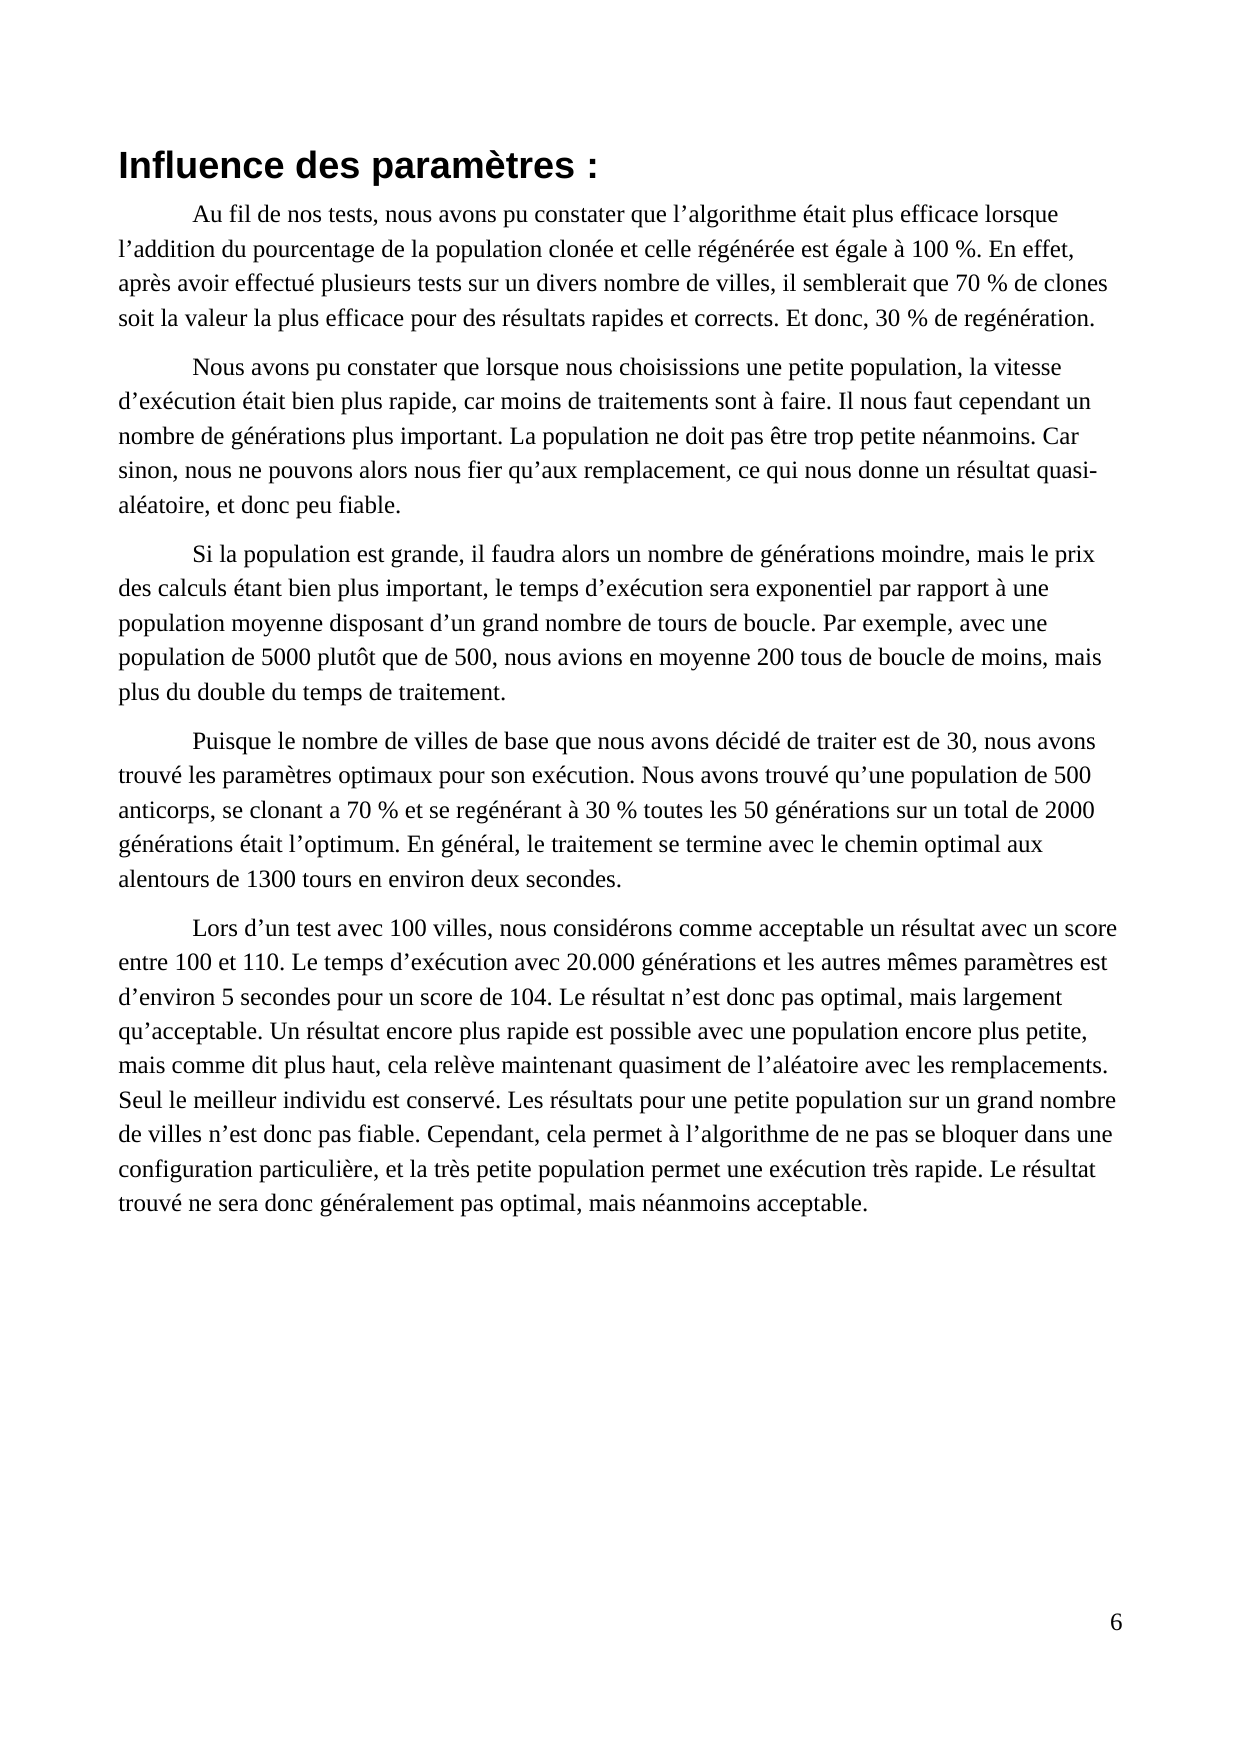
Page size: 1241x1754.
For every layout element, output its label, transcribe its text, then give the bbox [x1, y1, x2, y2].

text Puisque le nombre de villes de base que nous avons décidé de traiter est de 30, nous avons trouvé les paramètres optimaux pour son exécution. Nous avons trouvé qu’une population de 500 anticorps, se clonant a 70 % et se regénérant à 30 % toutes les 50 générations sur un total de 2000 générations était l’optimum. En général, le traitement se termine avec le chemin optimal aux alentours de 1300 tours en environ deux secondes. [118, 726, 1122, 892]
text Au fil de nos tests, nous avons pu constater que l’algorithme était plus efficace lorsque l’addition du pourcentage de la population clonée et celle régénérée est égale à 100 %. En effet, après avoir effectué plusieurs tests sur un divers nombre de villes, il semblerait que 70 % de clones soit la valeur la plus efficace pour des résultats rapides et corrects. Et donc, 30 % de regénération. [118, 199, 1122, 331]
subtitle Influence des paramètres : [118, 143, 1122, 187]
text Lors d’un test avec 100 villes, nous considérons comme acceptable un résultat avec un score entre 100 et 110. Le temps d’exécution avec 20.000 générations et les autres mêmes paramètres est d’environ 5 secondes pour un score de 104. Le résultat n’est donc pas optimal, mais largement qu’acceptable. Un résultat encore plus rapide est possible avec une population encore plus petite, mais comme dit plus haut, cela relève maintenant quasiment de l’aléatoire avec les remplacements. Seul le meilleur individu est conservé. Les résultats pour une petite population sur un grand nombre de villes n’est donc pas fiable. Cependant, cela permet à l’algorithme de ne pas se bloquer dans une configuration particulière, et la très petite population permet une exécution très rapide. Le résultat trouvé ne sera donc généralement pas optimal, mais néanmoins acceptable. [118, 913, 1122, 1217]
text Si la population est grande, il faudra alors un nombre de générations moindre, mais le prix des calculs étant bien plus important, le temps d’exécution sera exponentiel par rapport à une population moyenne disposant d’un grand nombre de tours de boucle. Par exemple, avec une population de 5000 plutôt que de 500, nous avions en moyenne 200 tous de boucle de moins, mais plus du double du temps de traitement. [118, 539, 1122, 705]
text Nous avons pu constater que lorsque nous choisissions une petite population, la vitesse d’exécution était bien plus rapide, car moins de traitements sont à faire. Il nous faut cependant un nombre de générations plus important. La population ne doit pas être trop petite néanmoins. Car sinon, nous ne pouvons alors nous fier qu’aux remplacement, ce qui nous donne un résultat quasi-aléatoire, et donc peu fiable. [118, 352, 1122, 518]
